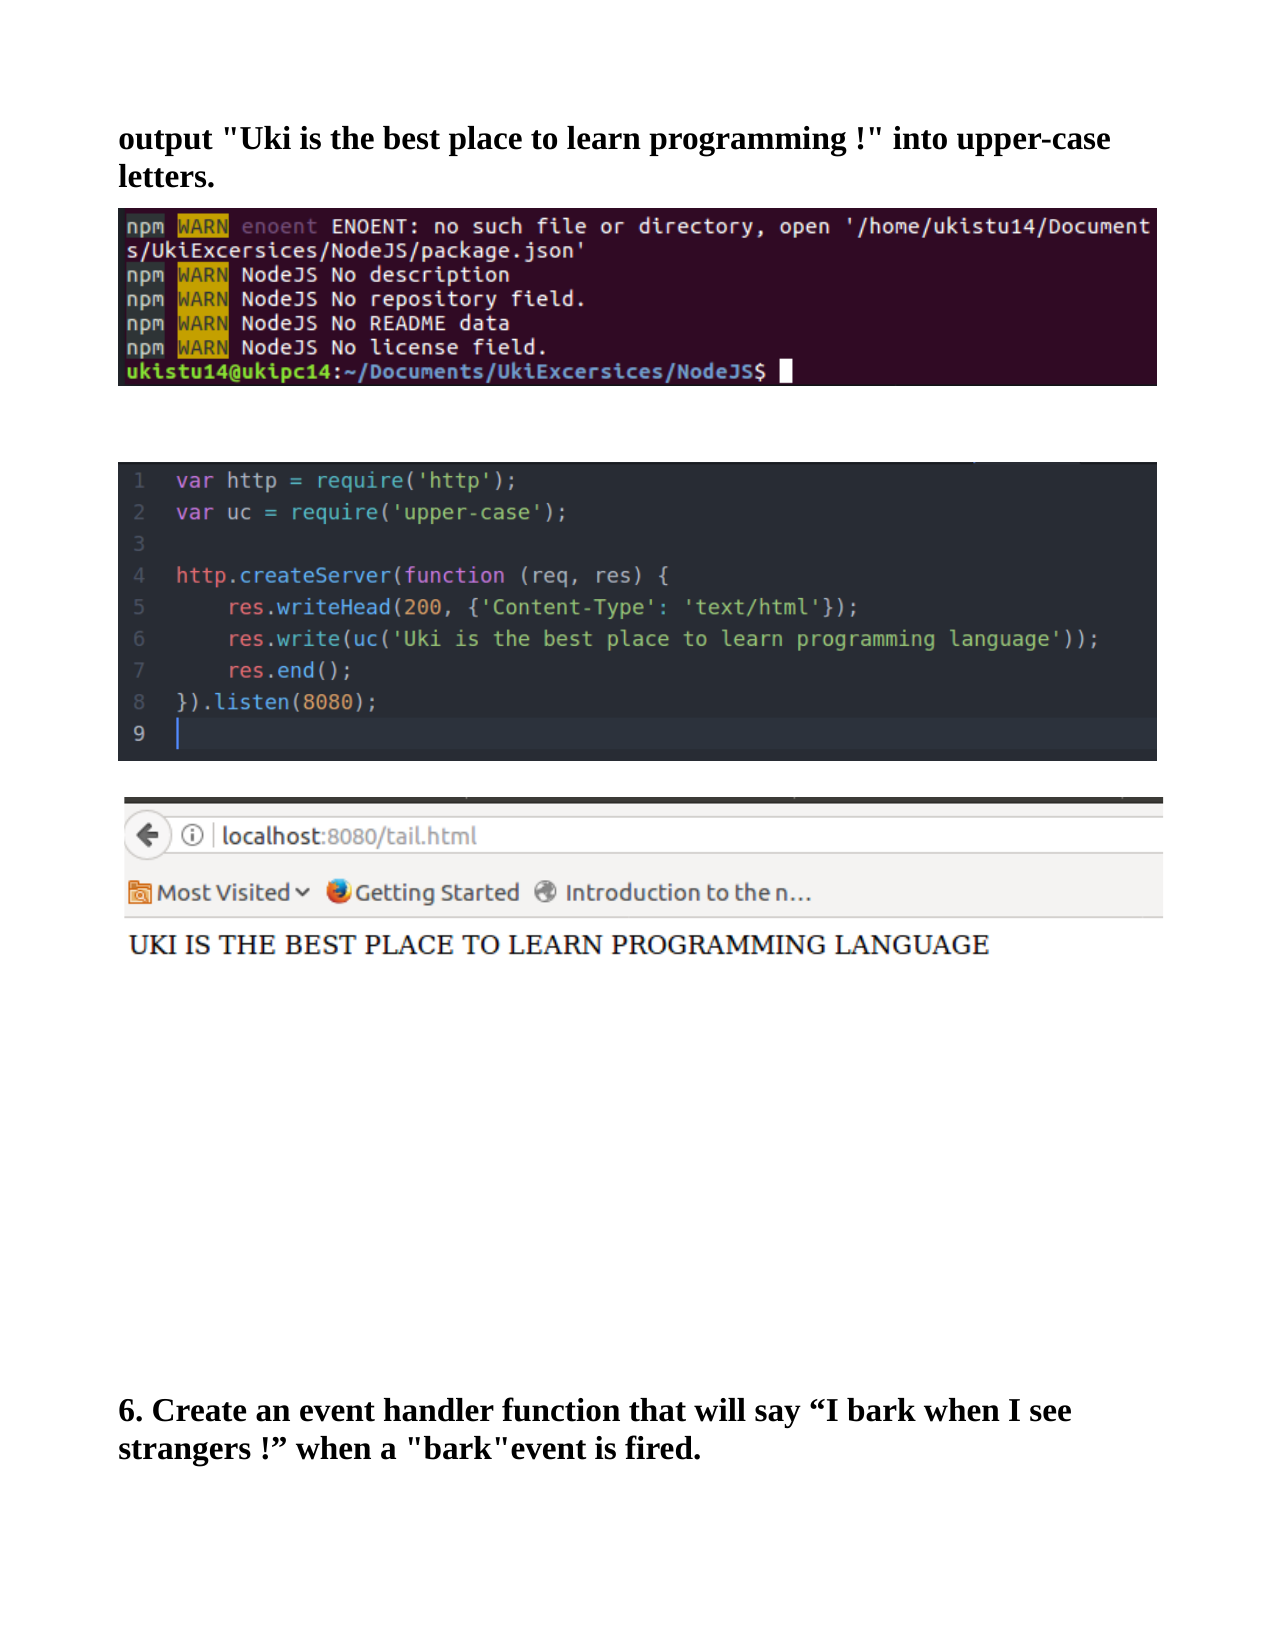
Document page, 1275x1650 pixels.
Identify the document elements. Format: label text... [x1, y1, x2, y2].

picture [118, 462, 1157, 761]
text output "Uki is the best place to learn programming !" into upper-case letters. [118, 118, 1157, 195]
text 6. Create an event handler function that will say “I bark when I see strangers !” when a "bark"event is fired. [118, 1390, 1157, 1466]
picture [118, 208, 1157, 386]
picture [124, 797, 1164, 1122]
